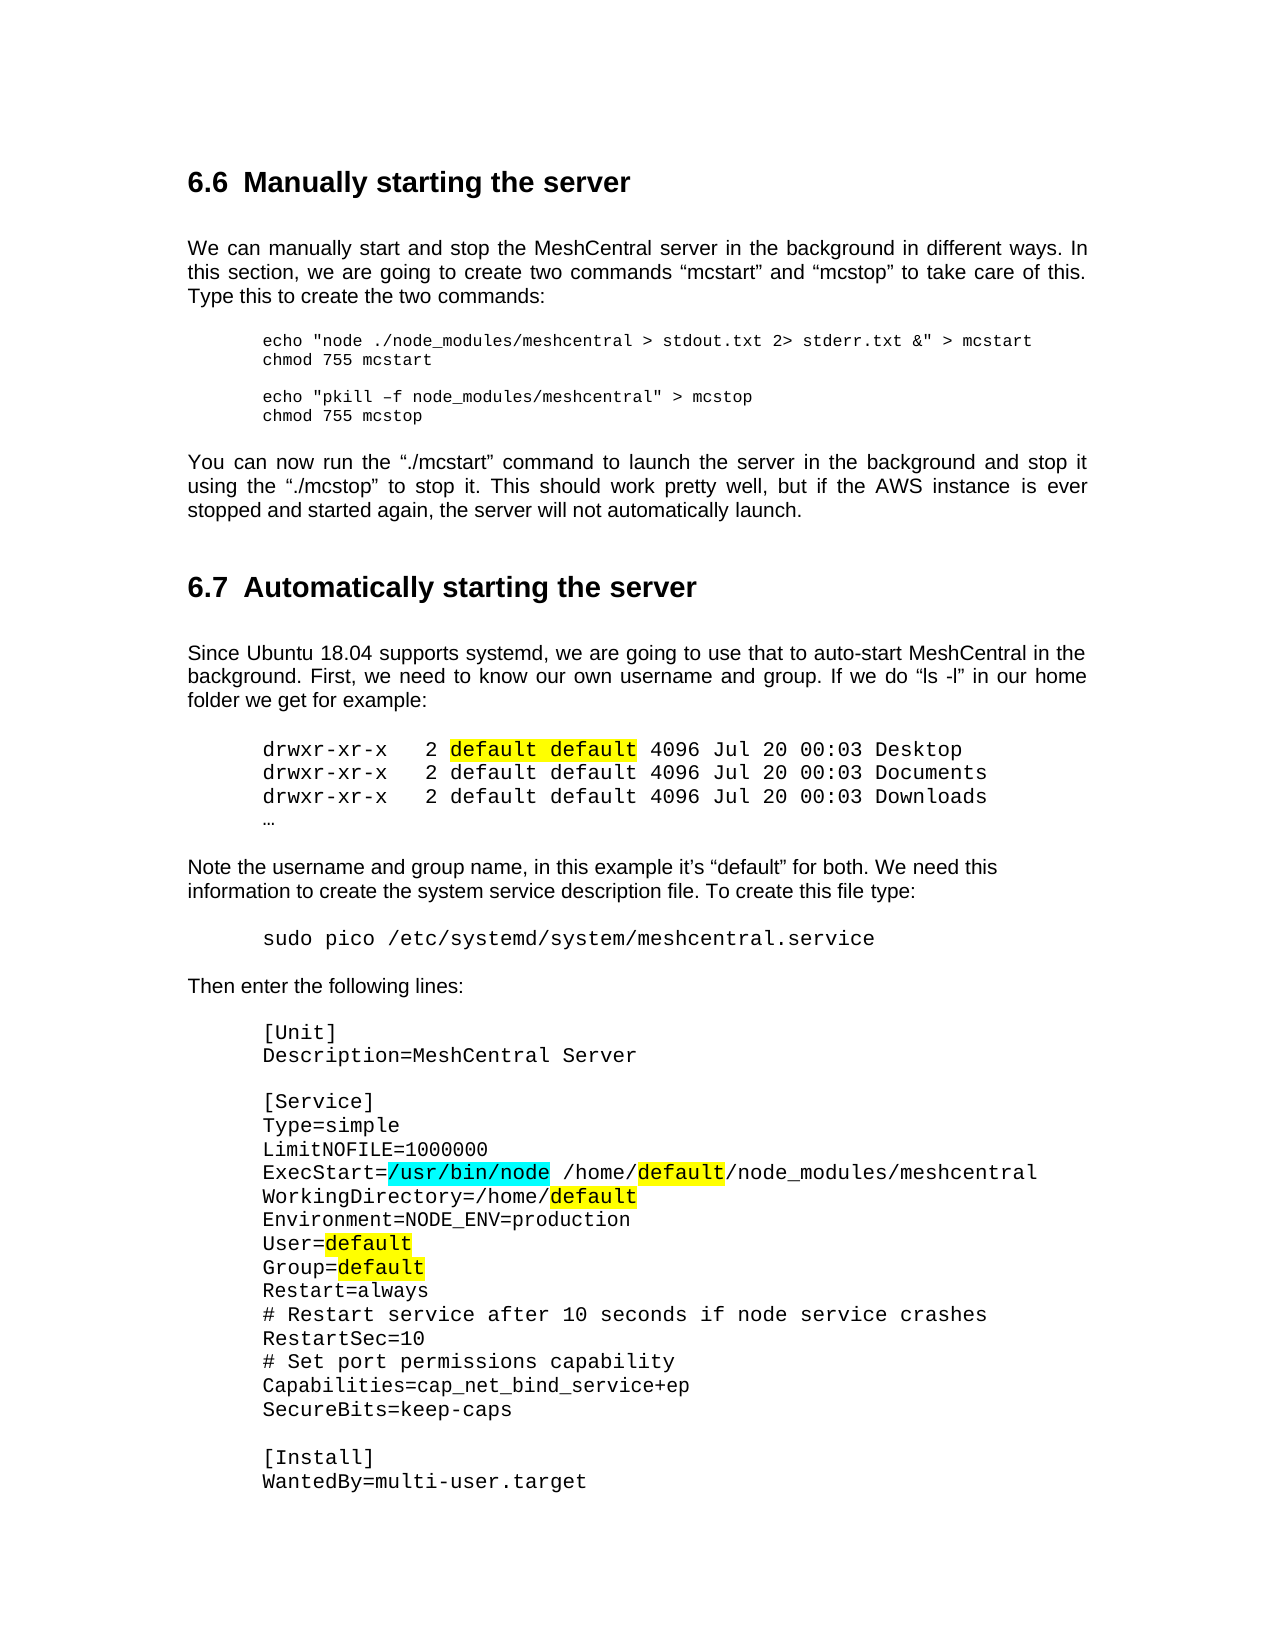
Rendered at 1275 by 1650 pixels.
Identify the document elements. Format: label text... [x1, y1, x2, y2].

text echo "node ./node_modules/meshcentral > stdout.txt 2> stderr.txt &" > mcstart chmod 755 mcstart [262, 332, 1035, 370]
text # Restart service after 10 seconds if node service crashes RestartSec=10 [262, 1304, 990, 1352]
text [Install] [262, 1446, 1158, 1469]
text WantedBy=multi-user.target [262, 1469, 1158, 1493]
text Description=MeshCentral Server [262, 1044, 1158, 1068]
text drwxr-xr-x 2 default default 4096 Jul 20 00:03 Downloads [262, 784, 1158, 808]
text Environment=NODE_ENV=production User=default [262, 1209, 771, 1257]
text # Set port permissions capability Capabilities=cap_net_bind_service+ep SecureBits=keep-caps [262, 1352, 713, 1422]
text [Service] Type=simple LimitNOFILE=1000000 [262, 1091, 495, 1162]
text Since Ubuntu 18.04 supports systemd, we are going to use that to auto-start MeshCentral in the background. First, we need to know our own username and group. If we do “ls -l” in our home folder we get for example: [187, 640, 1088, 712]
text drwxr-xr-x 2 default default 4096 Jul 20 00:03 Documents [262, 761, 1158, 784]
text sudo pico /etc/systemd/system/meshcentral.service [262, 927, 1158, 951]
text Then enter the following lines: [187, 974, 1158, 998]
subtitle Automatically starting the server [187, 570, 1158, 604]
text [Unit] [262, 1021, 1158, 1044]
text ExecStart=/usr/bin/node /home/default/node_modules/meshcentral WorkingDirectory=/home/default [262, 1162, 1040, 1209]
text echo "pkill –f node_modules/meshcentral" > mcstop chmod 755 mcstop [262, 389, 755, 426]
text drwxr-xr-x 2 default default 4096 Jul 20 00:03 Desktop [262, 737, 1158, 761]
subtitle Manually starting the server [187, 165, 1158, 199]
text Group=default Restart=always [262, 1257, 456, 1304]
text … [262, 808, 1158, 832]
text We can manually start and stop the MeshCentral server in the background in different ways. In this section, we are going to create two commands “mcstart” and “mcstop” to take care of this. Type this to create the two commands: [187, 236, 1088, 307]
text You can now run the “./mcstart” command to launch the server in the background and stop it using the “./mcstop” to stop it. This should work pretty well, but if the AWS instance is ever stopped and started again, the server will not automatically launch. [187, 449, 1087, 521]
text Note the username and group name, in this example it’s “default” for both. We need this information to create the system service description file. To create this file type: [187, 855, 1087, 903]
